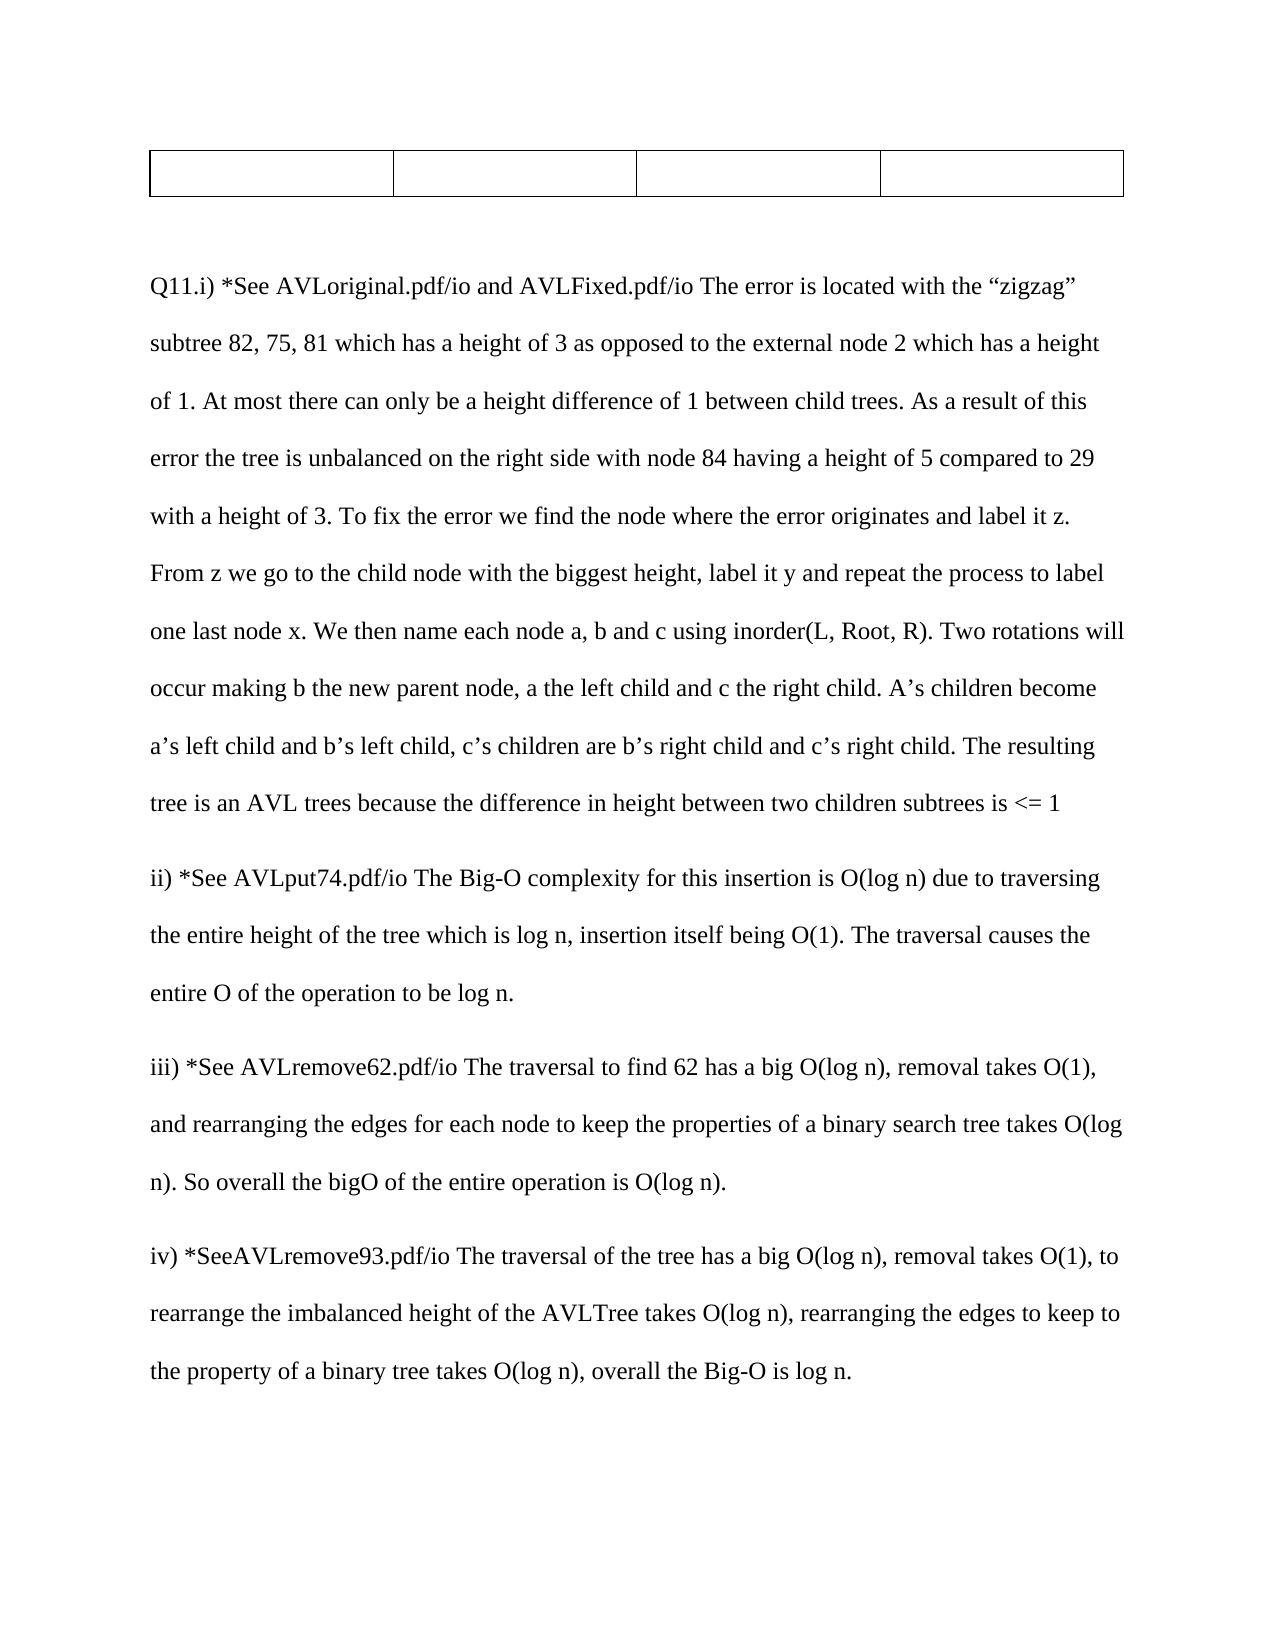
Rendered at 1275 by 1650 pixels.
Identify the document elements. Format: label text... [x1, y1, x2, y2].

table_cell [637, 151, 880, 196]
text iv) *SeeAVLremove93.pdf/io The traversal of the tree has a big O(log n), removal takes O(1), to rearrange the imbalanced height of the AVLTree takes O(log n), rearranging the edges to keep to the property of a binary tree takes O(log n), overall the Big-O is log n. [150, 1241, 1125, 1385]
text iii) *See AVLremove62.pdf/io The traversal to find 62 has a big O(log n), removal takes O(1), and rearranging the edges for each node to keep the properties of a binary search tree takes O(log n). So overall the bigO of the entire operation is O(log n). [150, 1052, 1125, 1196]
text ii) *See AVLput74.pdf/io The Big-O complexity for this insertion is O(log n) due to traversing the entire height of the tree which is log n, insertion itself being O(1). The traversal causes the entire O of the operation to be log n. [150, 863, 1125, 1006]
table_cell [394, 151, 636, 196]
table_cell [151, 151, 393, 196]
text Q11.i) *See AVLoriginal.pdf/io and AVLFixed.pdf/io The error is located with the “zigzag” subtree 82, 75, 81 which has a height of 3 as opposed to the external node 2 which has a height of 1. At most there can only be a height difference of 1 between child trees. As a result of this error the tree is unbalanced on the right side with node 84 having a height of 5 compared to 29 with a height of 3. To fix the error we find the node where the error originates and label it z. From z we go to the child node with the biggest height, label it y and repeat the process to label one last node x. We then name each node a, b and c using inorder(L, Root, R). Two rotations will occur making b the new parent node, a the left child and c the right child. A’s children become a’s left child and b’s left child, c’s children are b’s right child and c’s right child. The resulting tree is an AVL trees because the difference in height between two children subtrees is <= 1 [150, 271, 1125, 817]
table_cell [881, 151, 1123, 196]
